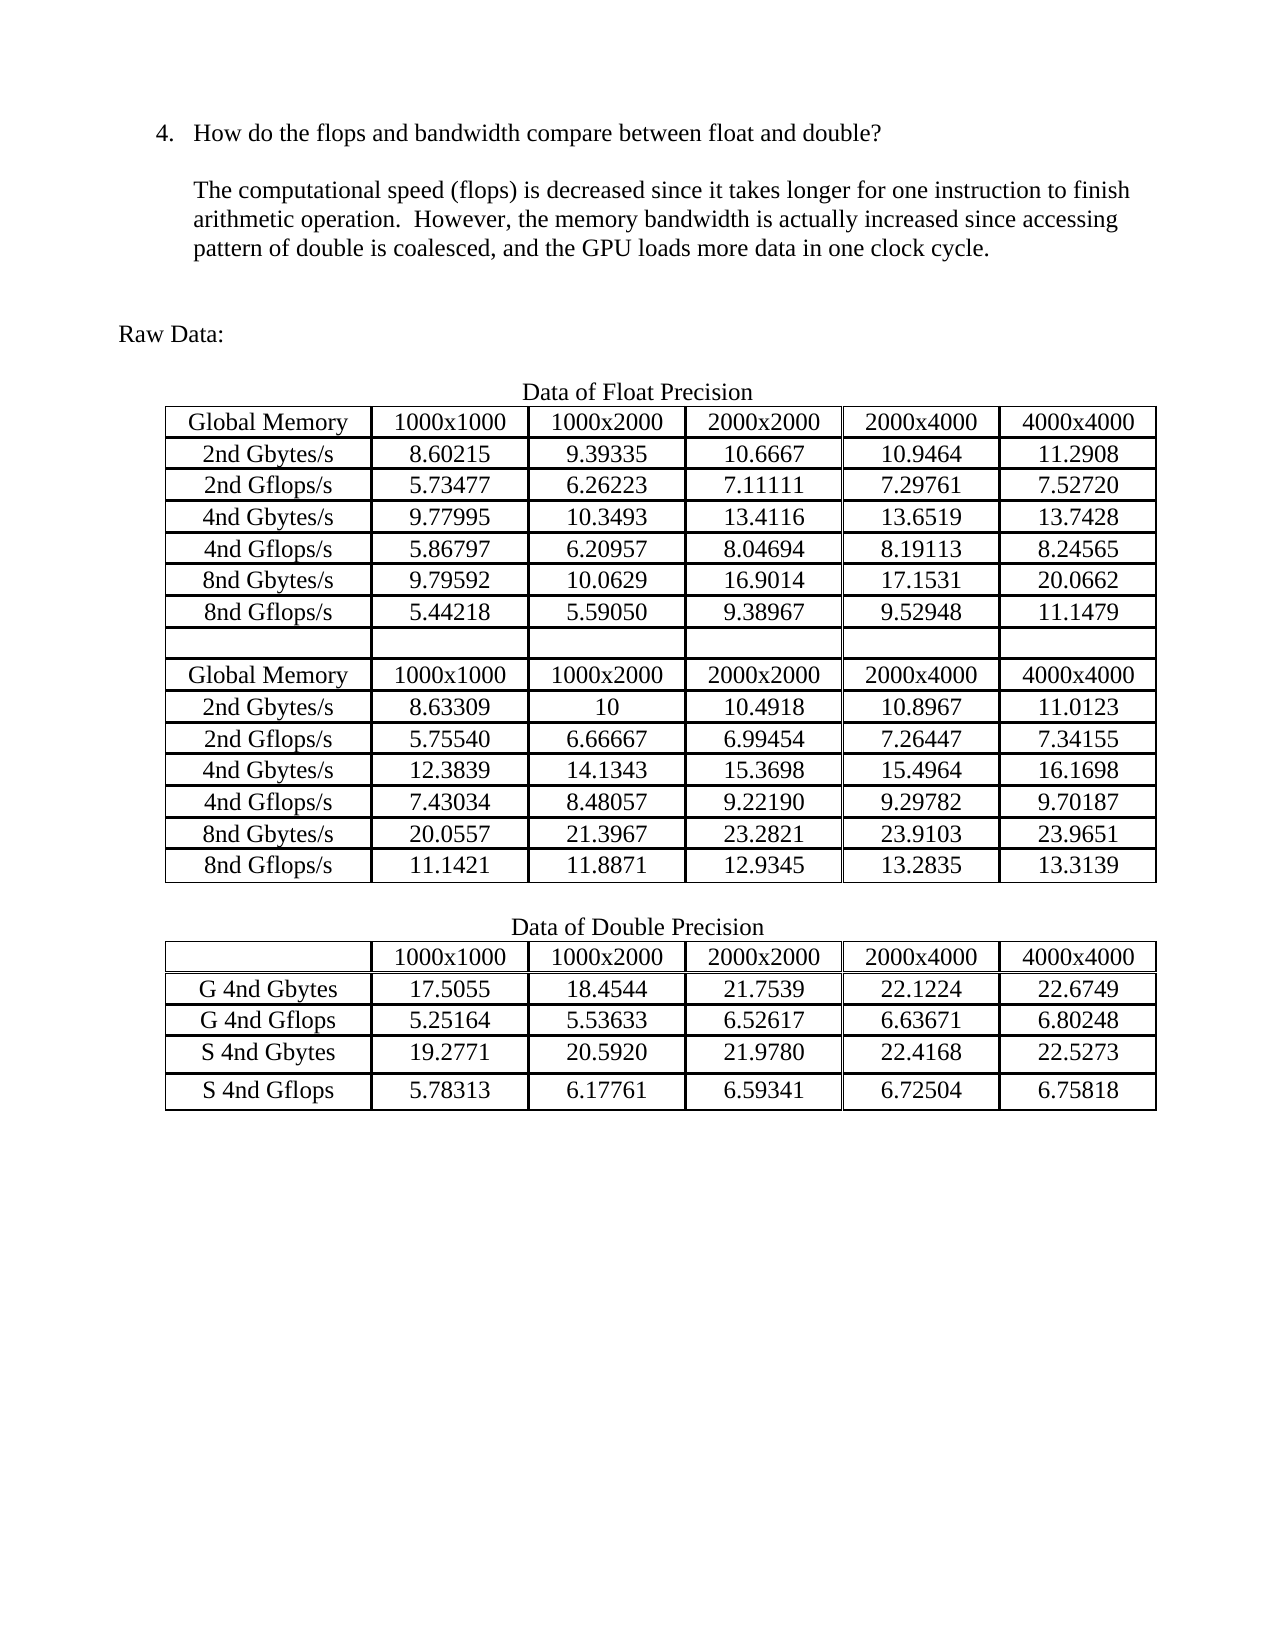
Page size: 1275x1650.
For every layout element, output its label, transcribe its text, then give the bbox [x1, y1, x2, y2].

table_cell [166, 629, 370, 657]
table_cell 5.44218 [373, 597, 527, 626]
table_cell 1000x2000 [530, 660, 684, 689]
table_cell 7.34155 [1001, 724, 1155, 752]
table_cell 13.3139 [1001, 850, 1155, 882]
table_cell 21.7539 [687, 974, 841, 1003]
table_cell 9.22190 [687, 787, 841, 816]
table_cell 11.1479 [1001, 597, 1155, 626]
table_cell 4nd Gflops/s [166, 534, 370, 562]
table_header [166, 942, 370, 971]
table_cell 4000x4000 [1001, 660, 1155, 689]
table_cell 7.52720 [1001, 470, 1155, 499]
table_cell [1001, 629, 1155, 657]
table_cell 2nd Gflops/s [166, 470, 370, 499]
table_cell 9.79592 [373, 565, 527, 594]
table_cell 20.0557 [373, 819, 527, 847]
table_cell 23.9651 [1001, 819, 1155, 847]
table_cell 8.19113 [844, 534, 998, 562]
table_cell 10.6667 [687, 439, 841, 467]
table_cell 8.60215 [373, 439, 527, 467]
table_cell 8nd Gflops/s [166, 597, 370, 626]
table_header 1000x1000 [373, 407, 527, 436]
table_cell 8.24565 [1001, 534, 1155, 562]
table_cell 6.26223 [530, 470, 684, 499]
table_cell 8nd Gflops/s [166, 850, 370, 882]
text Data of Float Precision [118, 377, 1157, 406]
table_cell 2nd Gflops/s [166, 724, 370, 752]
table_cell 10 [530, 692, 684, 721]
table_cell 22.5273 [1001, 1037, 1155, 1072]
table_cell 10.0629 [530, 565, 684, 594]
table_cell 6.80248 [1001, 1006, 1155, 1034]
table_cell 6.52617 [687, 1006, 841, 1034]
table_cell 4nd Gbytes/s [166, 755, 370, 784]
table_header 1000x2000 [530, 407, 684, 436]
table_cell 6.99454 [687, 724, 841, 752]
table_cell 12.3839 [373, 755, 527, 784]
table_header 4000x4000 [1001, 407, 1155, 436]
table_cell 22.4168 [844, 1037, 998, 1072]
table_cell 6.63671 [844, 1006, 998, 1034]
table_cell 7.11111 [687, 470, 841, 499]
table_cell 15.4964 [844, 755, 998, 784]
table_cell 5.73477 [373, 470, 527, 499]
table_header 2000x2000 [687, 942, 841, 971]
table_cell 9.70187 [1001, 787, 1155, 816]
table_cell 7.29761 [844, 470, 998, 499]
table_cell [530, 629, 684, 657]
table_cell 8nd Gbytes/s [166, 565, 370, 594]
table_cell 10.9464 [844, 439, 998, 467]
table_cell 16.1698 [1001, 755, 1155, 784]
table_cell 7.26447 [844, 724, 998, 752]
table_cell 23.9103 [844, 819, 998, 847]
table_cell [844, 629, 998, 657]
table_header 4000x4000 [1001, 942, 1155, 971]
table_cell 13.4116 [687, 502, 841, 531]
table_cell 8.63309 [373, 692, 527, 721]
table_cell 15.3698 [687, 755, 841, 784]
table_cell 21.3967 [530, 819, 684, 847]
table_cell 23.2821 [687, 819, 841, 847]
table_cell 22.6749 [1001, 974, 1155, 1003]
table_cell 6.75818 [1001, 1075, 1155, 1109]
table_cell 9.77995 [373, 502, 527, 531]
table_cell 13.6519 [844, 502, 998, 531]
table_header 1000x2000 [530, 942, 684, 971]
table_cell 5.78313 [373, 1075, 527, 1109]
table_header 2000x2000 [687, 407, 841, 436]
table_cell 9.39335 [530, 439, 684, 467]
table_cell 20.0662 [1001, 565, 1155, 594]
table_cell 10.3493 [530, 502, 684, 531]
table_cell 17.5055 [373, 974, 527, 1003]
table_cell 2000x2000 [687, 660, 841, 689]
table_cell 8.04694 [687, 534, 841, 562]
table_cell 6.66667 [530, 724, 684, 752]
table_cell 22.1224 [844, 974, 998, 1003]
table_cell 1000x1000 [373, 660, 527, 689]
text Raw Data: [118, 319, 1157, 348]
table_cell 8.48057 [530, 787, 684, 816]
table_cell 2nd Gbytes/s [166, 439, 370, 467]
table_cell 6.59341 [687, 1075, 841, 1109]
table_cell 10.8967 [844, 692, 998, 721]
table_header Global Memory [166, 407, 370, 436]
table_header 1000x1000 [373, 942, 527, 971]
table_cell 9.52948 [844, 597, 998, 626]
table_cell 7.43034 [373, 787, 527, 816]
table_cell 5.59050 [530, 597, 684, 626]
table_cell 18.4544 [530, 974, 684, 1003]
table_cell 16.9014 [687, 565, 841, 594]
table_cell S 4nd Gflops [166, 1075, 370, 1109]
table_cell S 4nd Gbytes [166, 1037, 370, 1072]
table_cell 6.20957 [530, 534, 684, 562]
table_cell 2nd Gbytes/s [166, 692, 370, 721]
table_cell 11.0123 [1001, 692, 1155, 721]
table_cell 13.2835 [844, 850, 998, 882]
table_cell 6.17761 [530, 1075, 684, 1109]
table_cell 4nd Gflops/s [166, 787, 370, 816]
table_cell 5.53633 [530, 1006, 684, 1034]
table_cell 20.5920 [530, 1037, 684, 1072]
table_cell Global Memory [166, 660, 370, 689]
table_cell 8nd Gbytes/s [166, 819, 370, 847]
table_cell 17.1531 [844, 565, 998, 594]
table_cell [687, 629, 841, 657]
table_header 2000x4000 [844, 942, 998, 971]
table_header 2000x4000 [844, 407, 998, 436]
table_cell 4nd Gbytes/s [166, 502, 370, 531]
table_cell G 4nd Gbytes [166, 974, 370, 1003]
table_cell 5.25164 [373, 1006, 527, 1034]
table_cell 5.86797 [373, 534, 527, 562]
table_cell 19.2771 [373, 1037, 527, 1072]
table_cell 14.1343 [530, 755, 684, 784]
text Data of Double Precision [118, 912, 1157, 941]
table_cell 12.9345 [687, 850, 841, 882]
table_cell 9.38967 [687, 597, 841, 626]
table_cell 11.8871 [530, 850, 684, 882]
table_cell G 4nd Gflops [166, 1006, 370, 1034]
table_cell 21.9780 [687, 1037, 841, 1072]
table_cell 13.7428 [1001, 502, 1155, 531]
table_cell 10.4918 [687, 692, 841, 721]
table_cell 5.75540 [373, 724, 527, 752]
table_cell 11.1421 [373, 850, 527, 882]
table_cell 9.29782 [844, 787, 998, 816]
table_cell [373, 629, 527, 657]
table_cell 2000x4000 [844, 660, 998, 689]
table_cell 6.72504 [844, 1075, 998, 1109]
table_cell 11.2908 [1001, 439, 1155, 467]
list How do the flops and bandwidth compare between float and double? The computational speed (flops) is decreased since it takes longer for one instruction to finish arithmetic operation. However, the memory bandwidth is actually increased since accessing pattern of double is coalesced, and the GPU loads more data in one clock cycle. [156, 118, 1157, 262]
